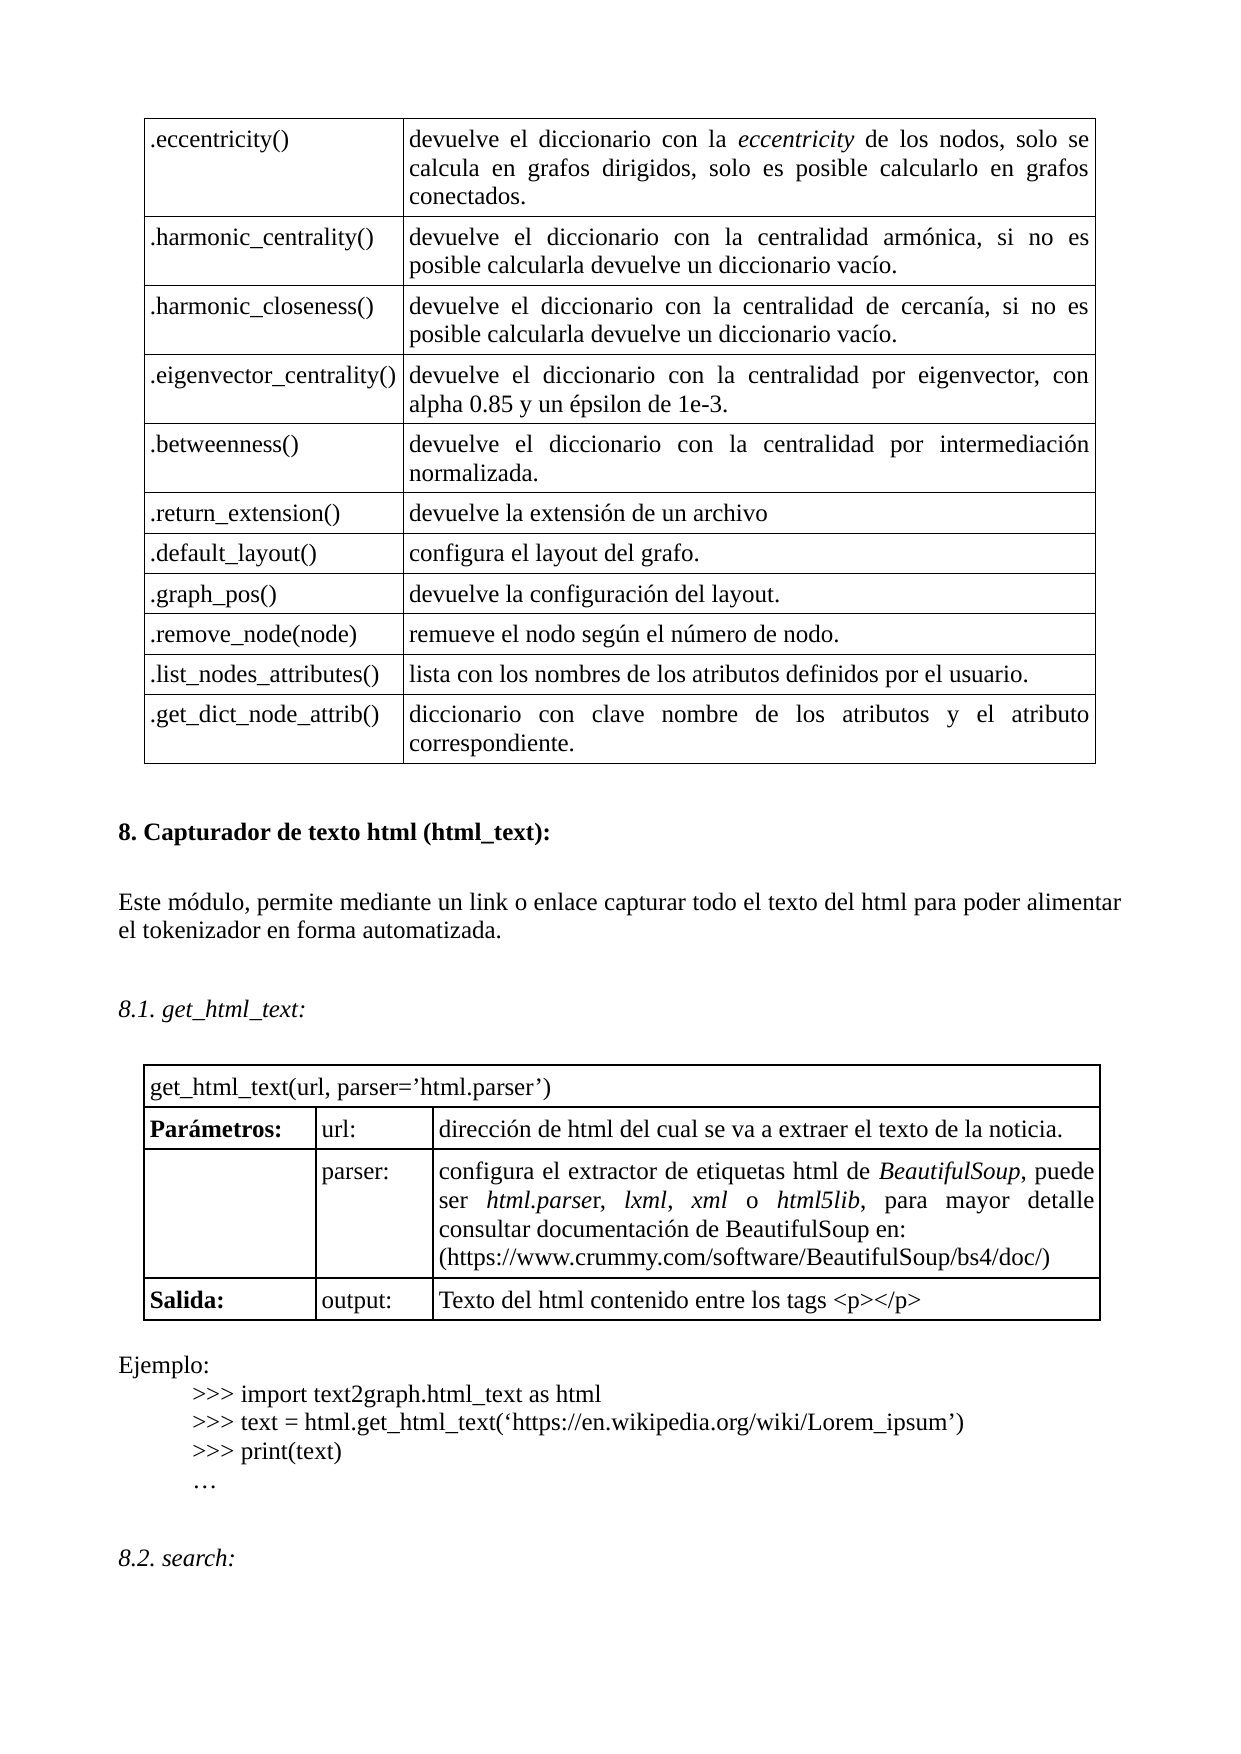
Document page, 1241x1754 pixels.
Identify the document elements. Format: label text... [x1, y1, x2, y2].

table_cell .betweenness() [145, 424, 403, 492]
table_cell devuelve el diccionario con la eccentricity de los nodos, solo se calcula en grafos dirigidos, solo es posible calcularlo en grafos conectados. [404, 119, 1095, 216]
table_cell .return_extension() [145, 493, 403, 532]
table_cell Texto del html contenido entre los tags <p></p> [434, 1279, 1099, 1319]
table_header get_html_text(url, parser=’html.parser’) [145, 1066, 1099, 1106]
table_cell devuelve el diccionario con la centralidad por intermediación normalizada. [404, 424, 1095, 492]
table_cell .default_layout() [145, 534, 403, 573]
text Este módulo, permite mediante un link o enlace capturar todo el texto del html para poder alimentar el tokenizador en forma automatizada. [118, 887, 1122, 944]
table_cell devuelve el diccionario con la centralidad por eigenvector, con alpha 0.85 y un épsilon de 1e-3. [404, 355, 1095, 423]
text >>> print(text) [192, 1436, 1122, 1465]
table_cell .get_dict_node_attrib() [145, 695, 403, 763]
subtitle 8.2. search: [118, 1543, 1122, 1572]
table_cell diccionario con clave nombre de los atributos y el atributo correspondiente. [404, 695, 1095, 763]
text >>> text = html.get_html_text(‘https://en.wikipedia.org/wiki/Lorem_ipsum’) [192, 1407, 1122, 1436]
table_cell lista con los nombres de los atributos definidos por el usuario. [404, 655, 1095, 694]
table_cell .harmonic_closeness() [145, 286, 403, 354]
subtitle 8. Capturador de texto html (html_text): [118, 817, 1122, 845]
table_cell remueve el nodo según el número de nodo. [404, 614, 1095, 653]
table_cell [145, 1150, 315, 1277]
table_cell devuelve la extensión de un archivo [404, 493, 1095, 532]
table_cell .list_nodes_attributes() [145, 655, 403, 694]
table_cell devuelve el diccionario con la centralidad armónica, si no es posible calcularla devuelve un diccionario vacío. [404, 217, 1095, 285]
table_cell dirección de html del cual se va a extraer el texto de la noticia. [434, 1108, 1099, 1148]
text … [192, 1465, 1122, 1494]
table_cell url: [317, 1108, 432, 1148]
table_cell configura el layout del grafo. [404, 534, 1095, 573]
table_cell configura el extractor de etiquetas html de BeautifulSoup, puede ser html.parser, lxml, xml o html5lib, para mayor detalle consultar documentación de BeautifulSoup en: (https://www.crummy.com/software/BeautifulSoup/bs4/doc/) [434, 1150, 1099, 1277]
table_cell devuelve el diccionario con la centralidad de cercanía, si no es posible calcularla devuelve un diccionario vacío. [404, 286, 1095, 354]
table_cell .harmonic_centrality() [145, 217, 403, 285]
text Ejemplo: [118, 1350, 1122, 1379]
table_cell output: [317, 1279, 432, 1319]
table_cell .eccentricity() [145, 119, 403, 216]
table_cell devuelve la configuración del layout. [404, 574, 1095, 613]
table_cell parser: [317, 1150, 432, 1277]
subtitle 8.1. get_html_text: [118, 994, 1122, 1022]
text >>> import text2graph.html_text as html [192, 1379, 1122, 1407]
table_cell .remove_node(node) [145, 614, 403, 653]
table_cell .eigenvector_centrality() [145, 355, 403, 423]
table_cell Parámetros: [145, 1108, 315, 1148]
table_cell .graph_pos() [145, 574, 403, 613]
table_cell Salida: [145, 1279, 315, 1319]
